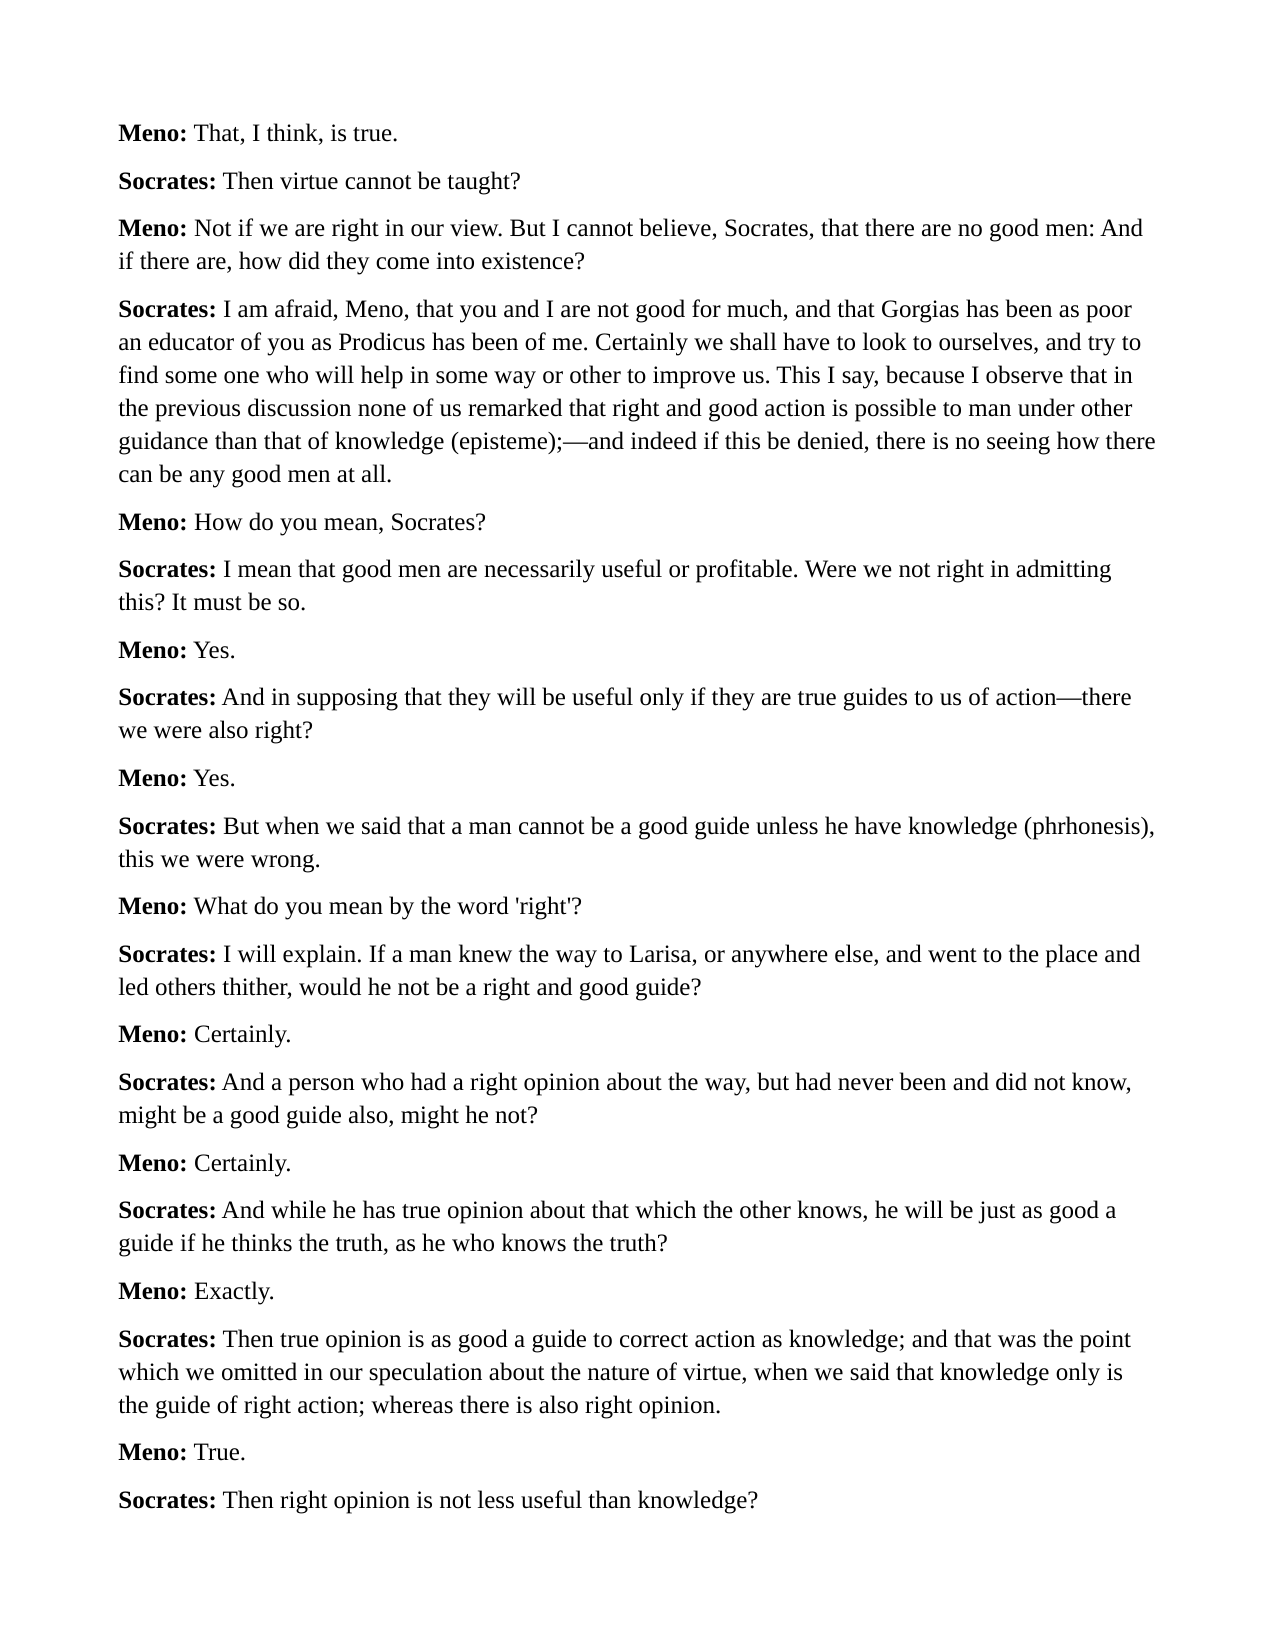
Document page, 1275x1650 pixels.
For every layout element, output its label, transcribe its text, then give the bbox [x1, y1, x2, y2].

text Socrates: And in supposing that they will be useful only if they are true guides to us of action—there we were also right? [118, 682, 1157, 744]
text Socrates: Then virtue cannot be taught? [118, 166, 1157, 194]
text Meno: Not if we are right in our view. But I cannot believe, Socrates, that there are no good men: And if there are, how did they come into existence? [118, 213, 1157, 275]
text Socrates: And a person who had a right opinion about the way, but had never been and did not know, might be a good guide also, might he not? [118, 1067, 1157, 1129]
text Meno: What do you mean by the word 'right'? [118, 891, 1157, 920]
text Socrates: I am afraid, Meno, that you and I are not good for much, and that Gorgias has been as poor an educator of you as Prodicus has been of me. Certainly we shall have to look to ourselves, and try to find some one who will help in some way or other to improve us. This I say, because I observe that in the previous discussion none of us remarked that right and good action is possible to man under other guidance than that of knowledge (episteme);—and indeed if this be denied, there is no seeing how there can be any good men at all. [118, 294, 1157, 488]
text Socrates: Then true opinion is as good a guide to correct action as knowledge; and that was the point which we omitted in our speculation about the nature of virtue, when we said that knowledge only is the guide of right action; whereas there is also right opinion. [118, 1324, 1157, 1418]
text Socrates: But when we said that a man cannot be a good guide unless he have knowledge (phrhonesis), this we were wrong. [118, 811, 1157, 872]
text Meno: That, I think, is true. [118, 118, 1157, 147]
text Meno: How do you mean, Socrates? [118, 507, 1157, 535]
text Socrates: And while he has true opinion about that which the other knows, he will be just as good a guide if he thinks the truth, as he who knows the truth? [118, 1195, 1157, 1257]
text Meno: Certainly. [118, 1019, 1157, 1048]
text Meno: Exactly. [118, 1276, 1157, 1305]
text Meno: Yes. [118, 763, 1157, 792]
text Meno: True. [118, 1437, 1157, 1466]
text Socrates: I mean that good men are necessarily useful or profitable. Were we not right in admitting this? It must be so. [118, 554, 1157, 616]
text Socrates: Then right opinion is not less useful than knowledge? [118, 1485, 1157, 1514]
text Meno: Certainly. [118, 1148, 1157, 1177]
text Socrates: I will explain. If a man knew the way to Larisa, or anywhere else, and went to the place and led others thither, would he not be a right and good guide? [118, 939, 1157, 1001]
text Meno: Yes. [118, 635, 1157, 664]
